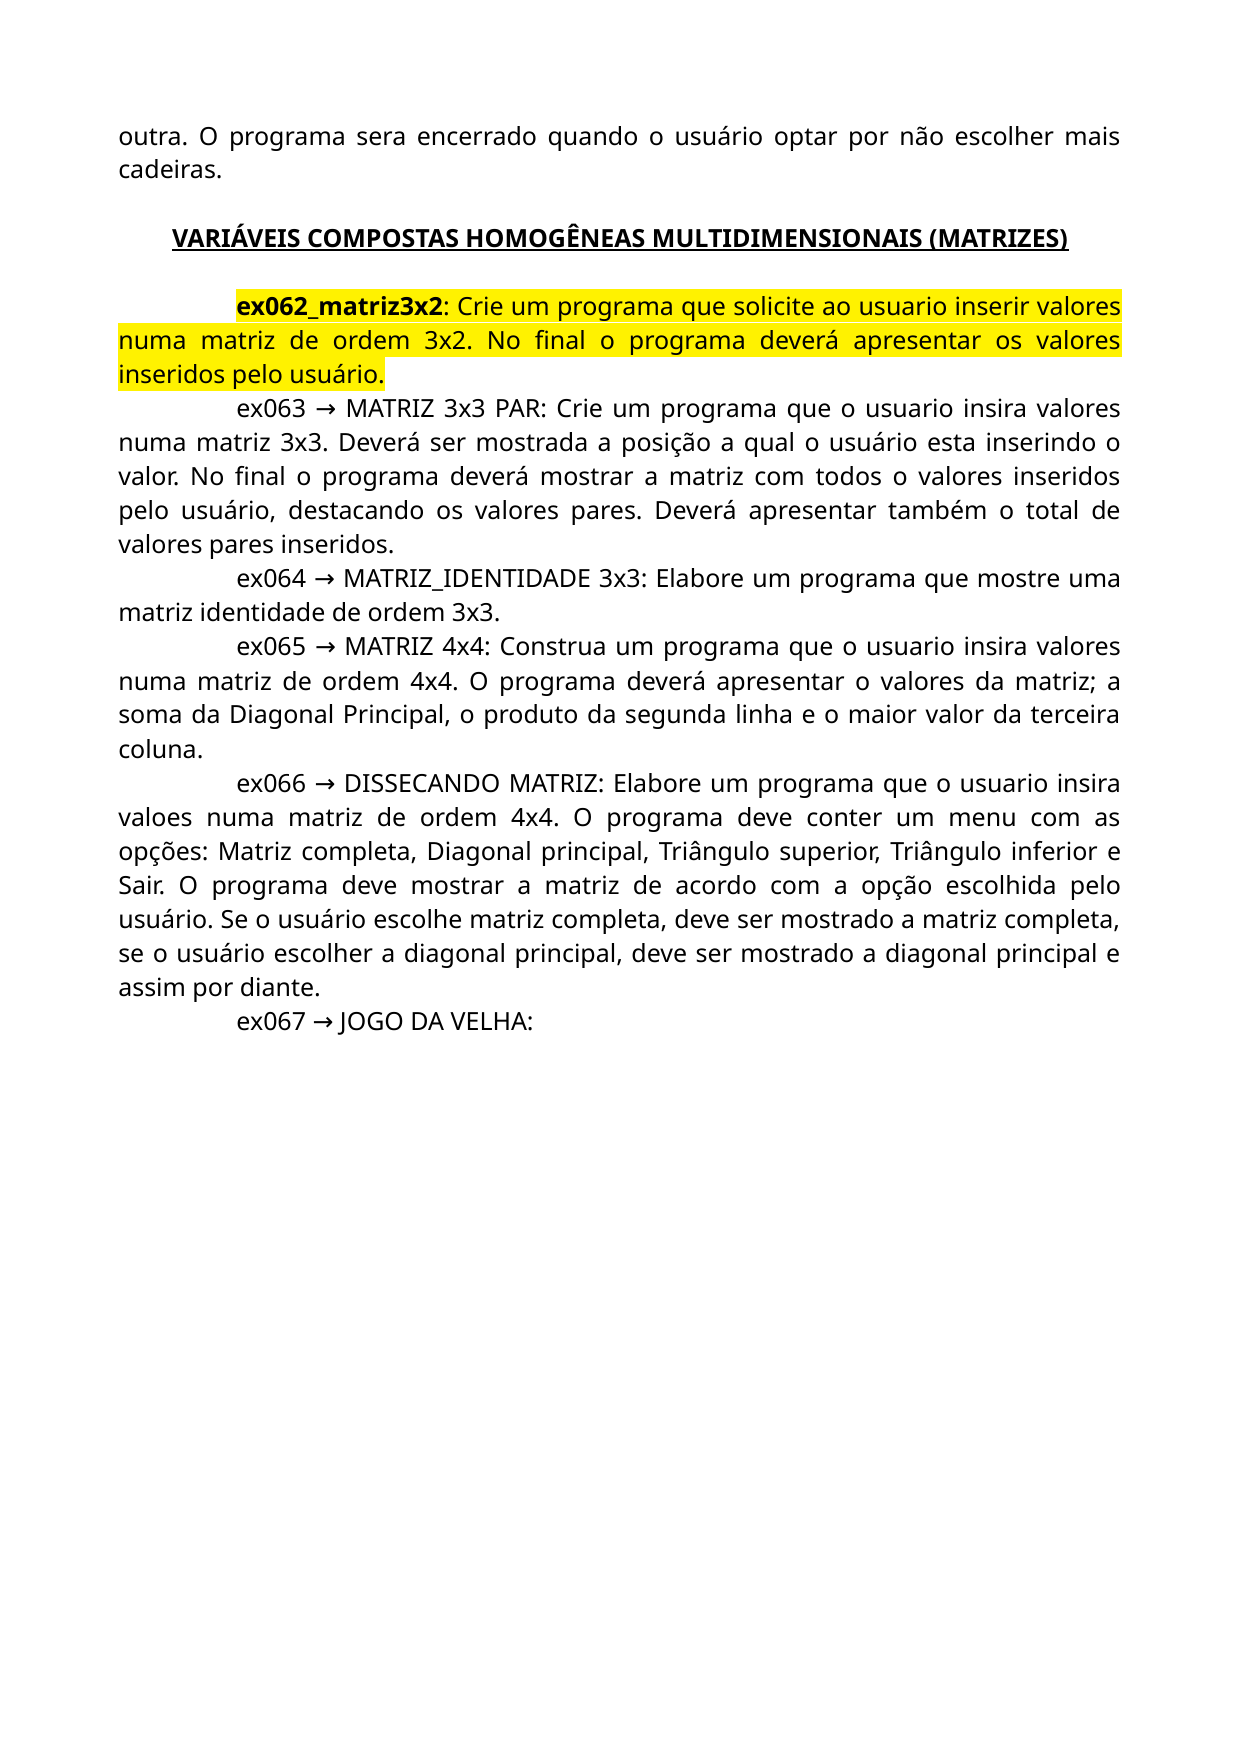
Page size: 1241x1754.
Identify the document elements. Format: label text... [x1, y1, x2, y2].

text ex066 → DISSECANDO MATRIZ: Elabore um programa que o usuario insira valoes numa matriz de ordem 4x4. O programa deve conter um menu com as opções: Matriz completa, Diagonal principal, Triângulo superior, Triângulo inferior e Sair. O programa deve mostrar a matriz de acordo com a opção escolhida pelo usuário. Se o usuário escolhe matriz completa, deve ser mostrado a matriz completa, se o usuário escolher a diagonal principal, deve ser mostrado a diagonal principal e assim por diante. [118, 765, 1122, 1004]
text ex063 → MATRIZ 3x3 PAR: Crie um programa que o usuario insira valores numa matriz 3x3. Deverá ser mostrada a posição a qual o usuário esta inserindo o valor. No final o programa deverá mostrar a matriz com todos o valores inseridos pelo usuário, destacando os valores pares. Deverá apresentar também o total de valores pares inseridos. [118, 391, 1122, 561]
text ex062_matriz3x2: Crie um programa que solicite ao usuario inserir valores numa matriz de ordem 3x2. No final o programa deverá apresentar os valores inseridos pelo usuário. [118, 288, 1122, 391]
text ex065 → MATRIZ 4x4: Construa um programa que o usuario insira valores numa matriz de ordem 4x4. O programa deverá apresentar o valores da matriz; a soma da Diagonal Principal, o produto da segunda linha e o maior valor da terceira coluna. [118, 629, 1122, 765]
text ex067 → JOGO DA VELHA: [118, 1004, 1122, 1038]
text outra. O programa sera encerrado quando o usuário optar por não escolher mais cadeiras. [118, 118, 1122, 186]
text VARIÁVEIS COMPOSTAS HOMOGÊNEAS MULTIDIMENSIONAIS (MATRIZES) [118, 220, 1122, 254]
text ex064 → MATRIZ_IDENTIDADE 3x3: Elabore um programa que mostre uma matriz identidade de ordem 3x3. [118, 561, 1122, 629]
